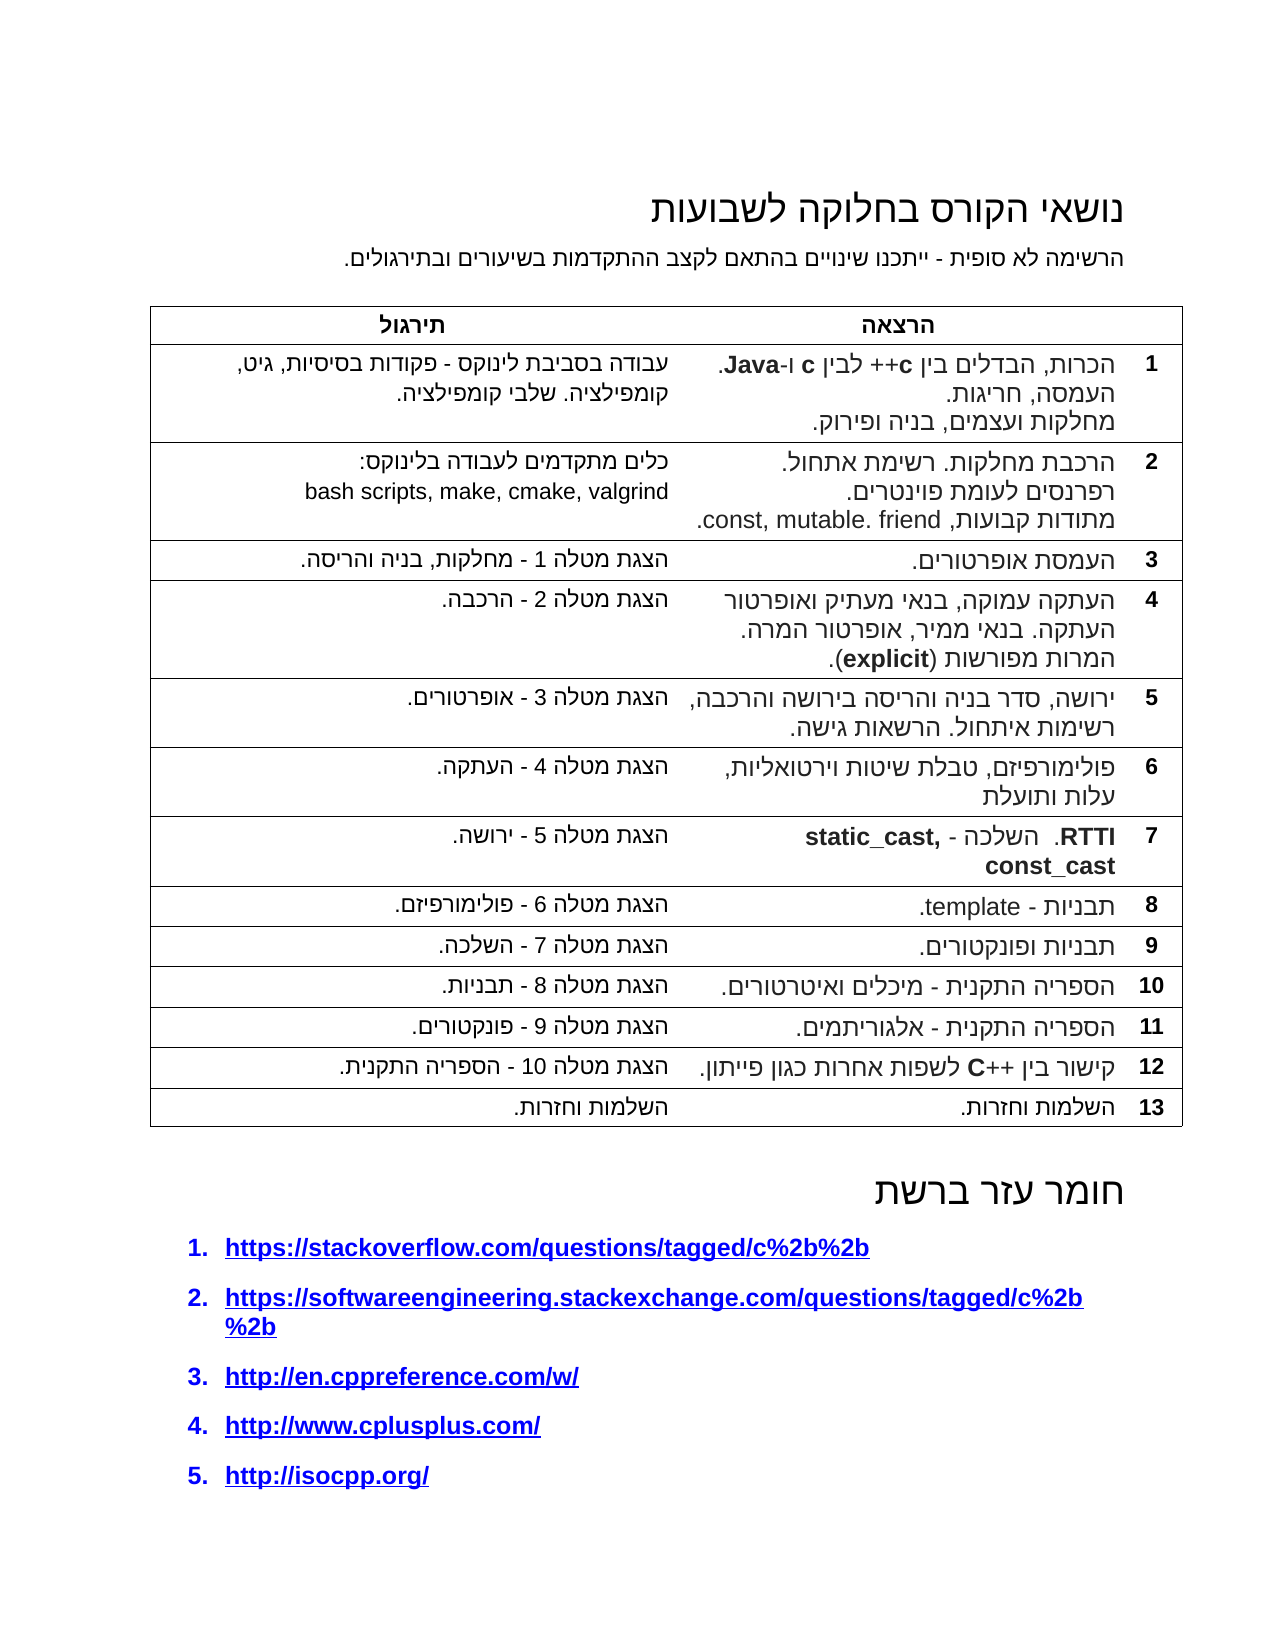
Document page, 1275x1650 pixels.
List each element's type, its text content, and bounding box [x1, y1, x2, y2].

table_cell 9 [1121, 927, 1182, 966]
table_header תירגול [151, 307, 675, 344]
list https://softwareengineering.stackexchange.com/questions/tagged/c%2b%2b [187, 1283, 1125, 1340]
table_cell 8 [1121, 887, 1182, 926]
table_cell 11 [1121, 1008, 1182, 1047]
table_cell הצגת מטלה 2 - הרכבה. [151, 581, 675, 678]
table_cell השלמות וחזרות. [675, 1089, 1121, 1126]
table_cell העתקה עמוקה, בנאי מעתיק ואופרטור העתקה. בנאי ממיר, אופרטור המרה. המרות מפורשות (explicit). [675, 581, 1121, 678]
table_cell 7 [1121, 817, 1182, 886]
table_cell פולימורפיזם, טבלת שיטות וירטואליות, עלות ותועלת [675, 748, 1121, 816]
table_cell השלמות וחזרות. [151, 1089, 675, 1126]
table_cell עבודה בסביבת לינוקס - פקודות בסיסיות, גיט, קומפילציה. שלבי קומפילציה. [151, 345, 675, 442]
list http://www.cplusplus.com/ [187, 1411, 1125, 1440]
list https://stackoverflow.com/questions/tagged/c%2b%2b [187, 1233, 1125, 1262]
table_cell הצגת מטלה 3 - אופרטורים. [151, 679, 675, 747]
table_cell הצגת מטלה 1 - מחלקות, בניה והריסה. [151, 541, 675, 580]
table_cell הצגת מטלה 10 - הספריה התקנית. [151, 1048, 675, 1088]
table_cell העמסת אופרטורים. [675, 541, 1121, 580]
table_header [1121, 307, 1182, 344]
subtitle חומר עזר ברשת [225, 1169, 1125, 1212]
table_cell הצגת מטלה 8 - תבניות. [151, 967, 675, 1007]
table_cell 4 [1121, 581, 1182, 678]
table_cell 3 [1121, 541, 1182, 580]
table_cell הצגת מטלה 6 - פולימורפיזם. [151, 887, 675, 926]
table_cell הספריה התקנית - מיכלים ואיטרטורים. [675, 967, 1121, 1007]
subtitle נושאי הקורס בחלוקה לשבועות [150, 187, 1125, 231]
text הרשימה לא סופית - ייתכנו שינויים בהתאם לקצב ההתקדמות בשיעורים ובתירגולים. [150, 245, 1125, 272]
table_cell ירושה, סדר בניה והריסה בירושה והרכבה, רשימות איתחול. הרשאות גישה. [675, 679, 1121, 747]
table_cell 6 [1121, 748, 1182, 816]
table_cell הצגת מטלה 7 - השלכה. [151, 927, 675, 966]
table_cell קישור בין ++C לשפות אחרות כגון פייתון. [675, 1048, 1121, 1088]
table_cell 10 [1121, 967, 1182, 1007]
table_cell תבניות ופונקטורים. [675, 927, 1121, 966]
table_cell 13 [1121, 1089, 1182, 1126]
table_cell 1 [1121, 345, 1182, 442]
list http://en.cppreference.com/w/ [187, 1361, 1125, 1390]
table_cell RTTI. השלכה - static_cast, const_cast [675, 817, 1121, 886]
table_cell תבניות - template. [675, 887, 1121, 926]
table_cell הצגת מטלה 5 - ירושה. [151, 817, 675, 886]
table_cell הכרות, הבדלים בין c++ לבין c ו-Java. העמסה, חריגות. מחלקות ועצמים, בניה ופירוק. [675, 345, 1121, 442]
table_cell 12 [1121, 1048, 1182, 1088]
table_cell הצגת מטלה 9 - פונקטורים. [151, 1008, 675, 1047]
table_cell כלים מתקדמים לעבודה בלינוקס: bash scripts, make, cmake, valgrind [151, 443, 675, 540]
table_cell 5 [1121, 679, 1182, 747]
table_cell 2 [1121, 443, 1182, 540]
list http://isocpp.org/ [187, 1461, 1125, 1490]
table_cell הרכבת מחלקות. רשימת אתחול. רפרנסים לעומת פוינטרים. מתודות קבועות, const, mutable. friend. [675, 443, 1121, 540]
table_header הרצאה [675, 307, 1121, 344]
table_cell הצגת מטלה 4 - העתקה. [151, 748, 675, 816]
table_cell הספריה התקנית - אלגוריתמים. [675, 1008, 1121, 1047]
